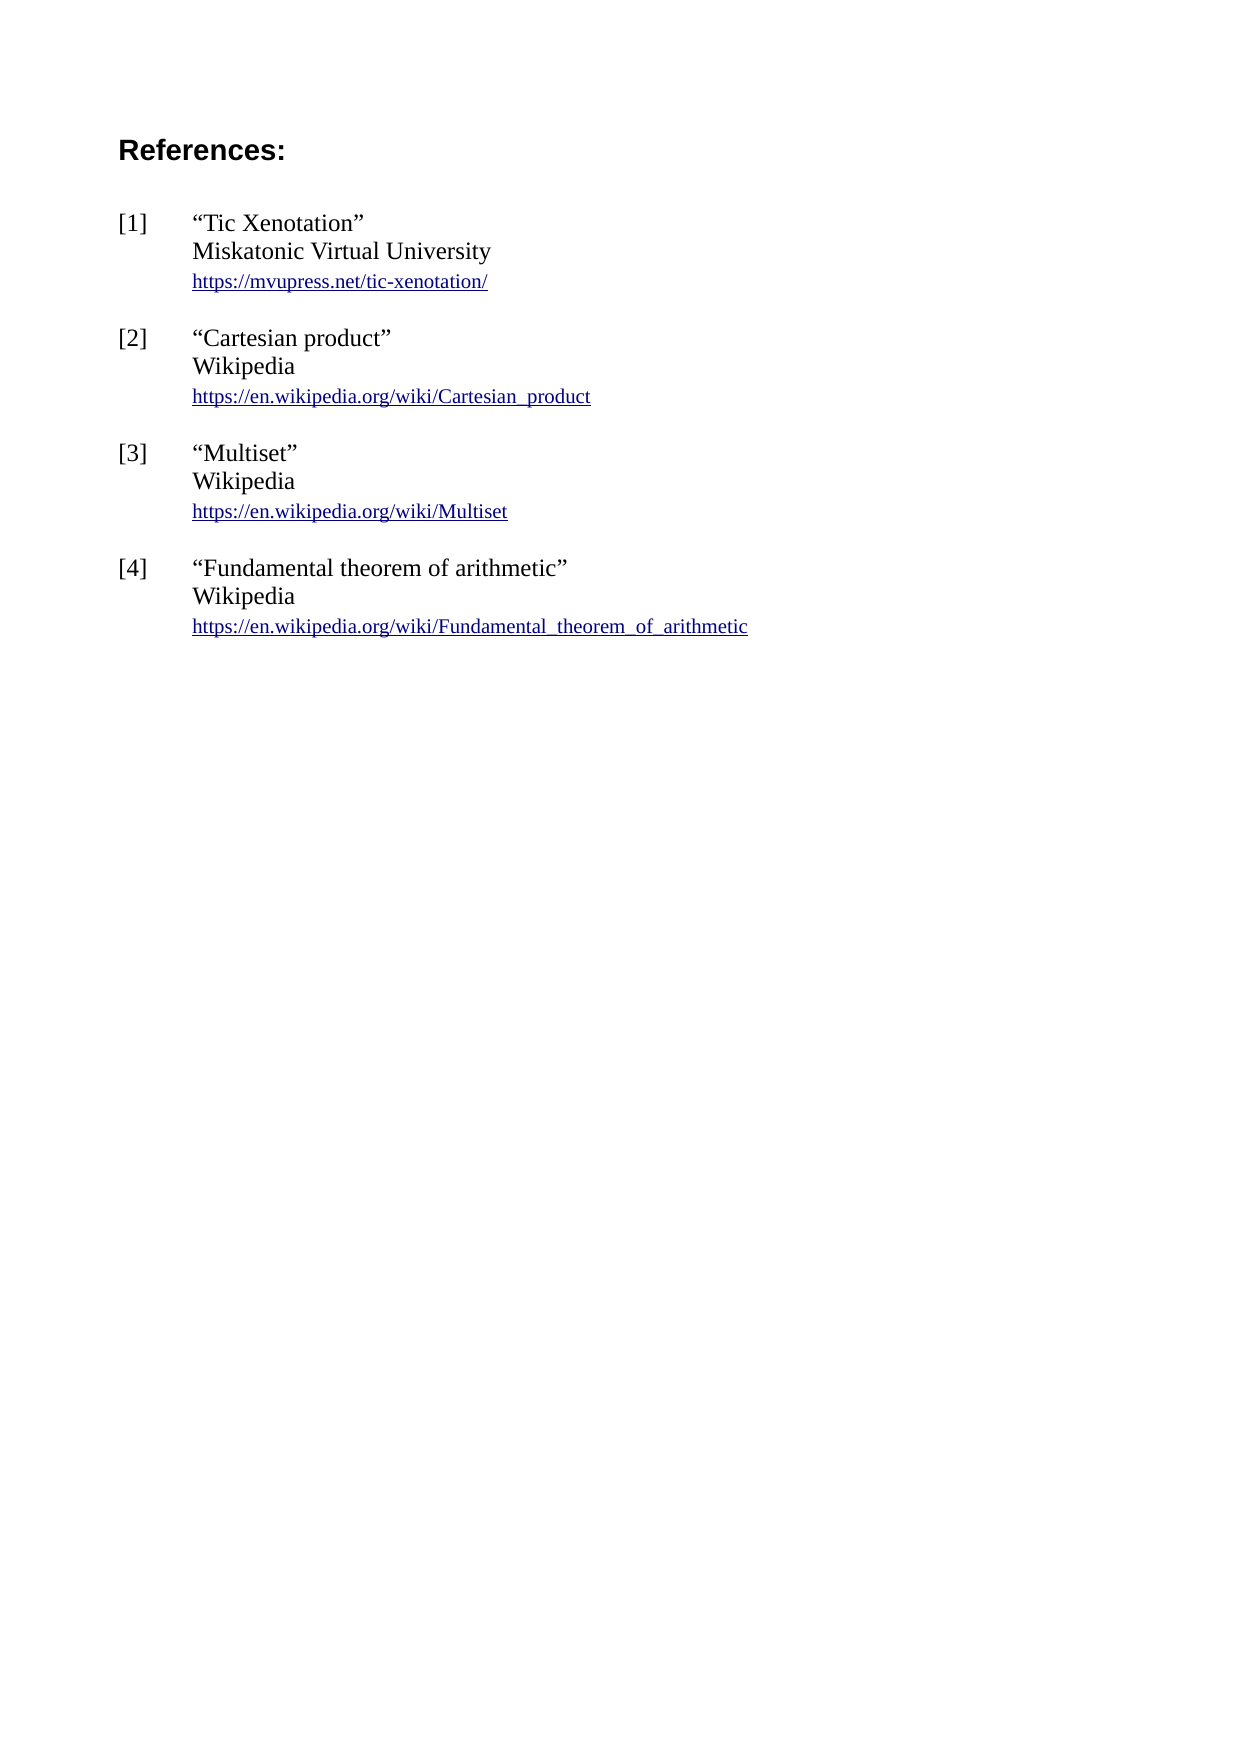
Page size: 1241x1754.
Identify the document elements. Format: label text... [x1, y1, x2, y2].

text https://en.wikipedia.org/wiki/Fundamental_theorem_of_arithmetic [118, 610, 1122, 639]
text Miskatonic Virtual University [118, 236, 1122, 265]
text Wikipedia [118, 581, 1122, 610]
text [2] “Cartesian product” [118, 323, 1122, 351]
text https://en.wikipedia.org/wiki/Multiset [118, 495, 1122, 524]
text https://en.wikipedia.org/wiki/Cartesian_product [118, 380, 1122, 409]
text [1] “Tic Xenotation” [118, 208, 1122, 236]
text [4] “Fundamental theorem of arithmetic” [118, 553, 1122, 581]
text Wikipedia [118, 351, 1122, 380]
text [3] “Multiset” [118, 438, 1122, 466]
subtitle References: [118, 133, 1122, 166]
text https://mvupress.net/tic-xenotation/ [118, 265, 1122, 294]
text Wikipedia [118, 466, 1122, 495]
